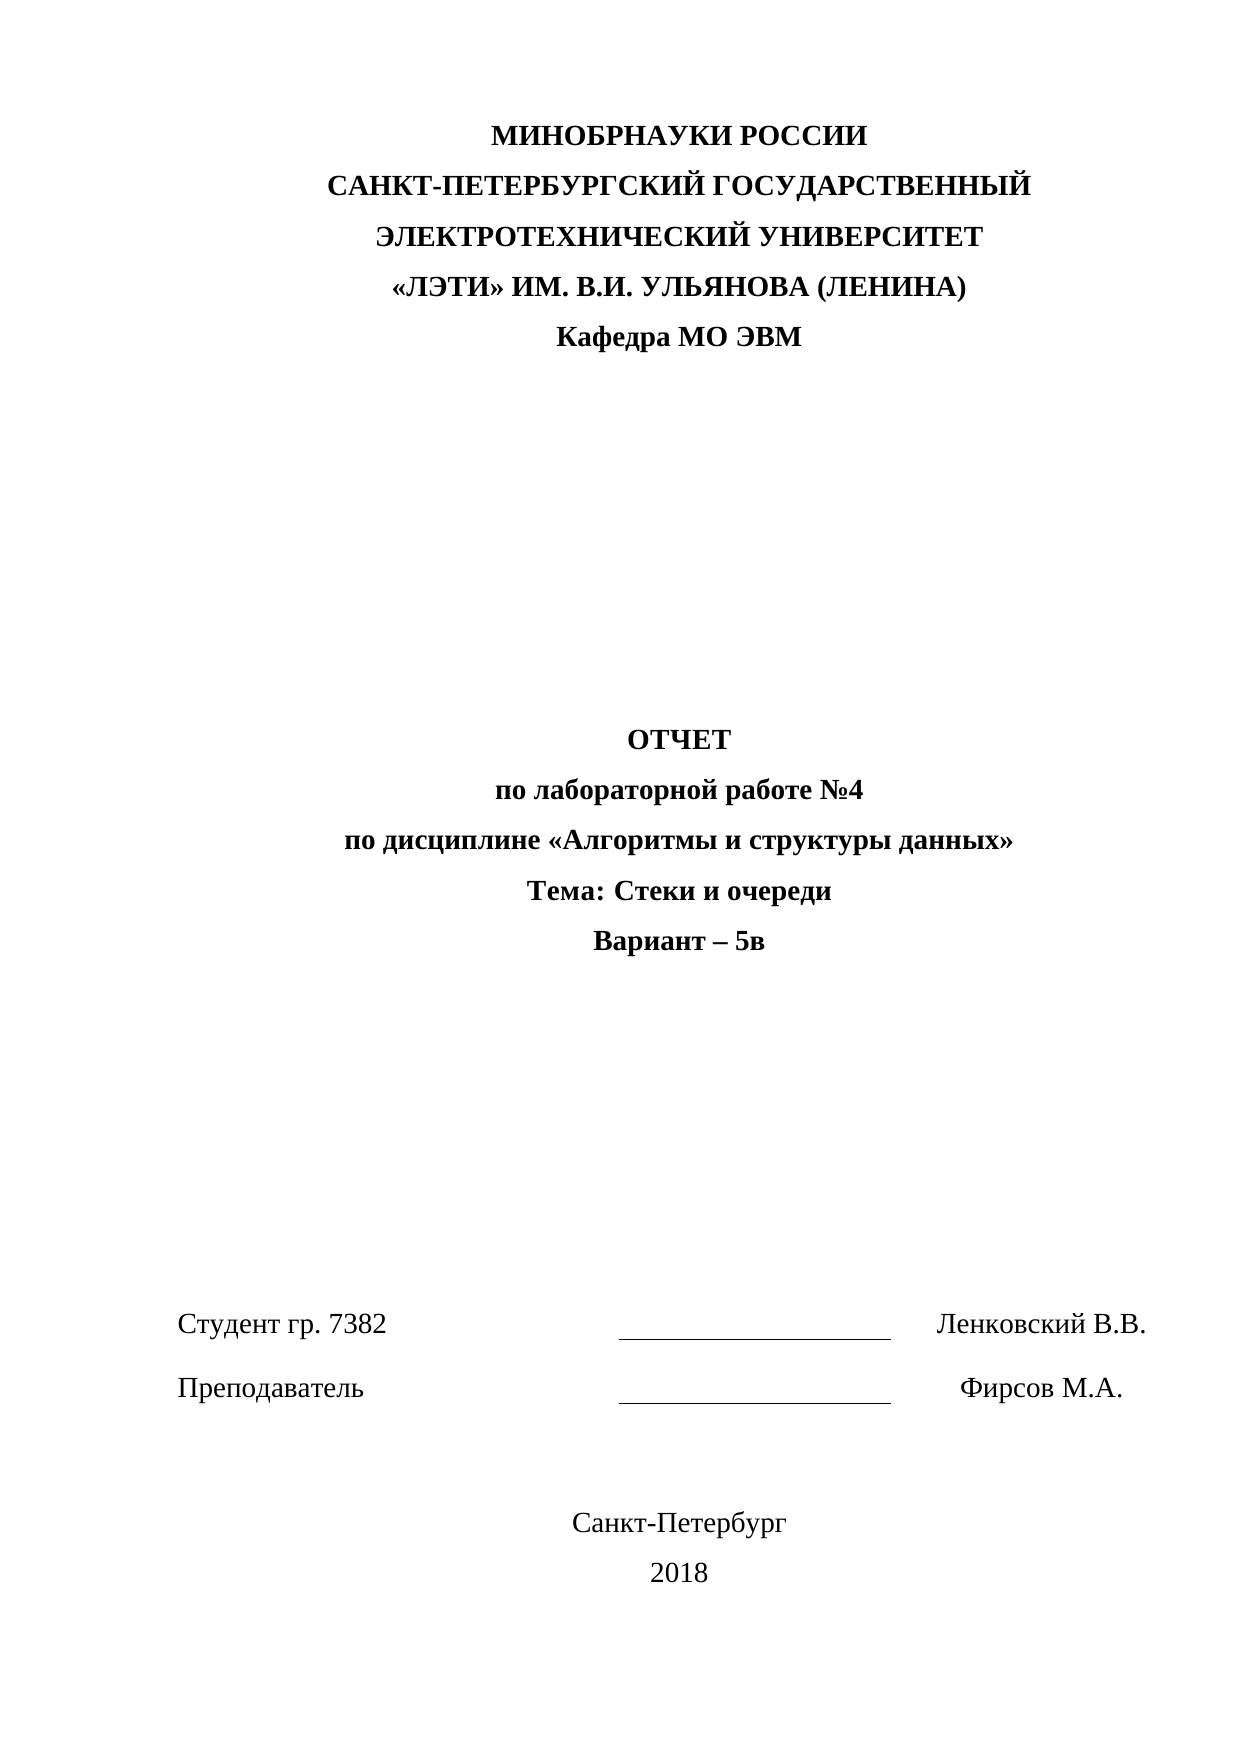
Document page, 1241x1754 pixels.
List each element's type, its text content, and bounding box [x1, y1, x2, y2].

table_cell [619, 1340, 891, 1403]
table_header Студент гр. 7382 [166, 1275, 619, 1339]
text по дисциплине «Алгоритмы и структуры данных» [177, 822, 1181, 856]
text МИНОБРНАУКИ РОССИИ [177, 118, 1181, 152]
text «ЛЭТИ» им. В.И. Ульянова (Ленина) [177, 269, 1181, 303]
table_cell Преподаватель [166, 1339, 619, 1403]
table_cell Фирсов М.А. [891, 1339, 1192, 1403]
text Кафедра МО ЭВМ [177, 319, 1181, 353]
text Тема: Стеки и очереди [177, 873, 1181, 906]
table_header Ленковский В.В. [891, 1275, 1192, 1339]
text электротехнический университет [177, 219, 1181, 252]
text Вариант – 5в [177, 923, 1181, 957]
table_header [619, 1275, 891, 1339]
text Санкт-Петербургский государственный [177, 168, 1181, 202]
text отчет [177, 722, 1181, 755]
text Санкт-Петербург [177, 1505, 1181, 1538]
text 2018 [177, 1555, 1181, 1589]
text по лабораторной работе №4 [177, 772, 1181, 806]
